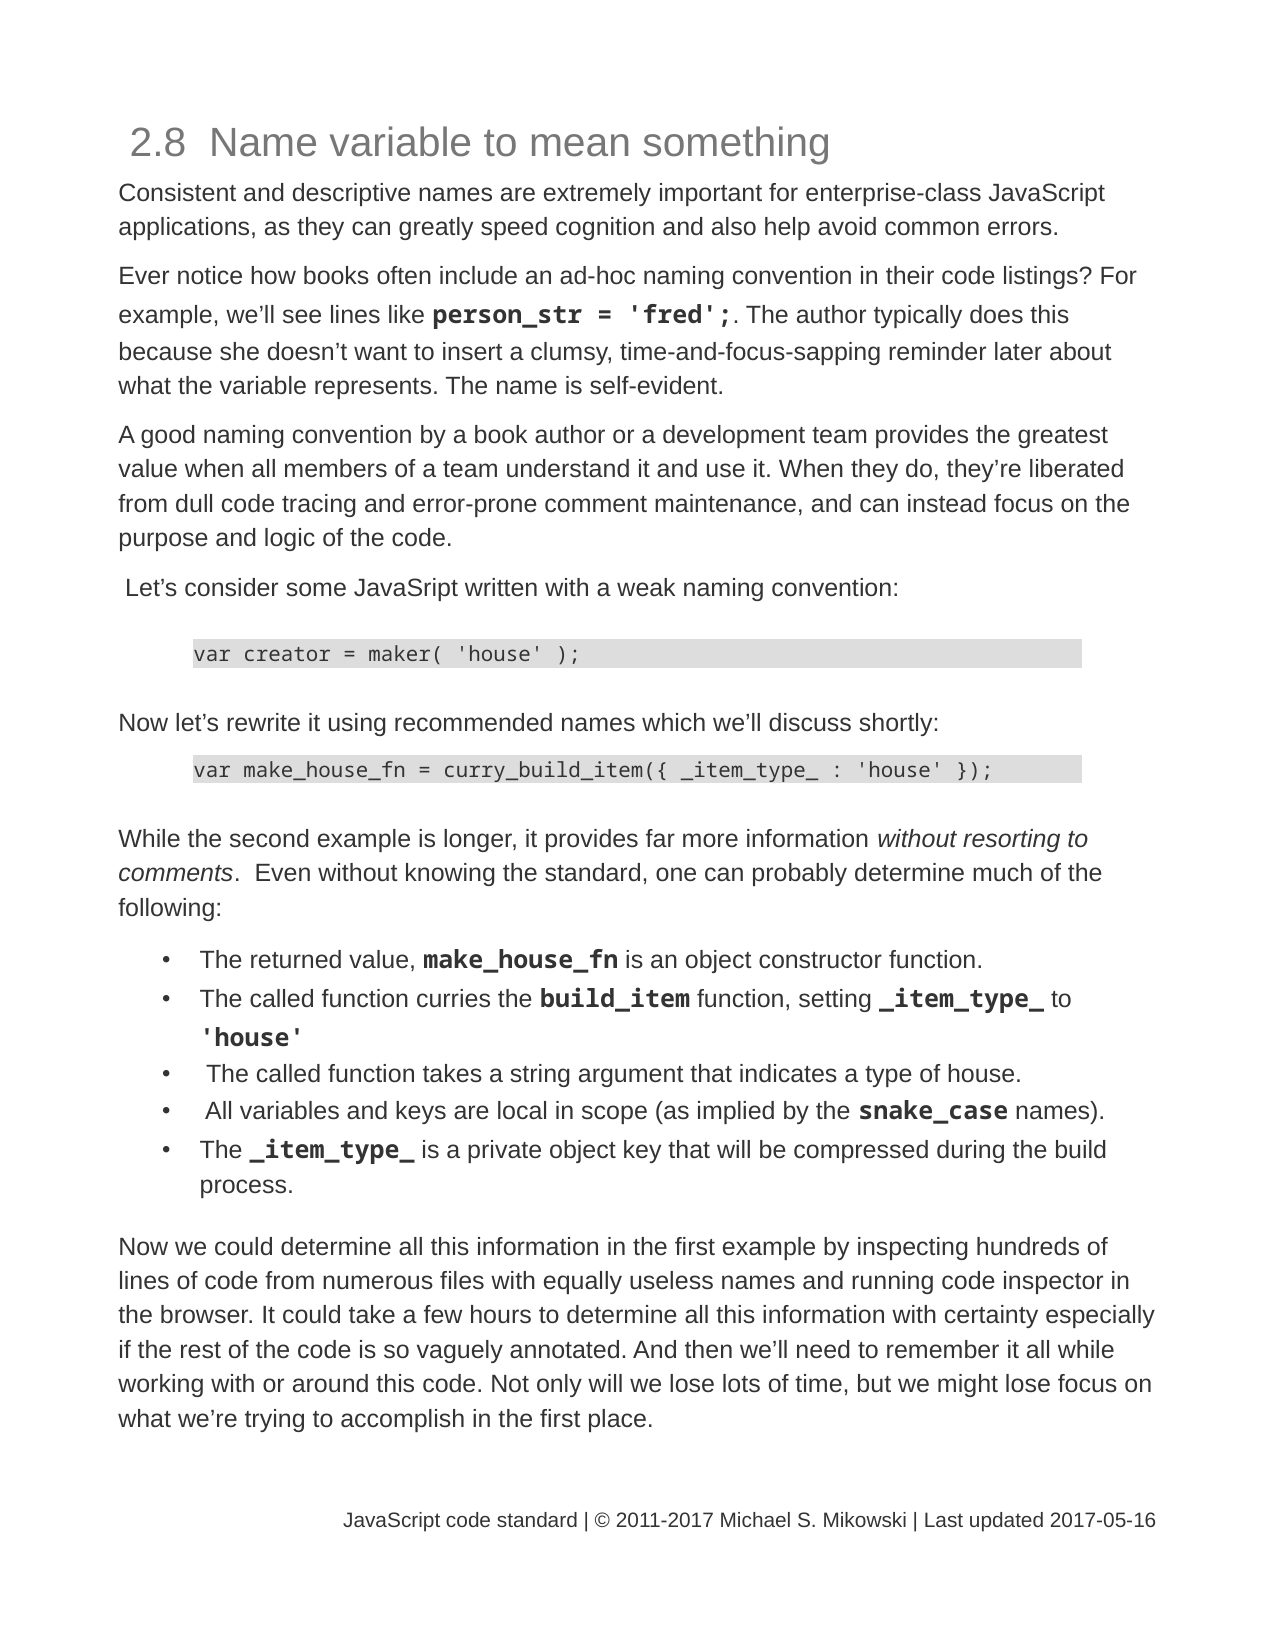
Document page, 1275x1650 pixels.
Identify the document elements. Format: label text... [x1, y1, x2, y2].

list All variables and keys are local in scope (as implied by the snake_case names). [162, 1092, 1157, 1126]
text Consistent and descriptive names are extremely important for enterprise-class JavaScript applications, as they can greatly speed cognition and also help avoid common errors. [118, 178, 1157, 241]
text Now let’s rewrite it using recommended names which we’ll discuss shortly: [118, 708, 1157, 737]
list The _item_type_ is a private object key that will be compressed during the build process. [162, 1131, 1157, 1198]
text var creator = maker( 'house' ); [193, 639, 1082, 668]
text While the second example is longer, it provides far more information without resorting to comments. Even without knowing the standard, one can probably determine much of the following: [118, 824, 1157, 921]
list The called function takes a string argument that indicates a type of house. [162, 1059, 1157, 1088]
subtitle Name variable to mean something [118, 118, 1157, 165]
text var make_house_fn = curry_build_item({ _item_type_ : 'house' }); [193, 755, 1082, 783]
text A good naming convention by a book author or a development team provides the greatest value when all members of a team understand it and use it. When they do, they’re liberated from dull code tracing and error-prone comment maintenance, and can instead focus on the purpose and logic of the code. [118, 420, 1157, 552]
text Now we could determine all this information in the first example by inspecting hundreds of lines of code from numerous files with equally useless names and running code inspector in the browser. It could take a few hours to determine all this information with certainty especially if the rest of the code is so vaguely annotated. And then we’ll need to remember it all while working with or around this code. Not only will we lose lots of time, but we might lose focus on what we’re trying to accomplish in the first place. [118, 1232, 1157, 1433]
list The returned value, make_house_fn is an object constructor function. [162, 942, 1157, 976]
text Ever notice how books often include an ad-hoc naming convention in their code listings? For example, we’ll see lines like person_str = 'fred';. The author typically does this because she doesn’t want to insert a clumsy, time-and-focus-sapping reminder later about what the variable represents. The name is self-evident. [118, 261, 1157, 400]
text Let’s consider some JavaSript written with a weak naming convention: [118, 572, 1157, 601]
list The called function curries the build_item function, setting _item_type_ to 'house' [162, 981, 1157, 1054]
